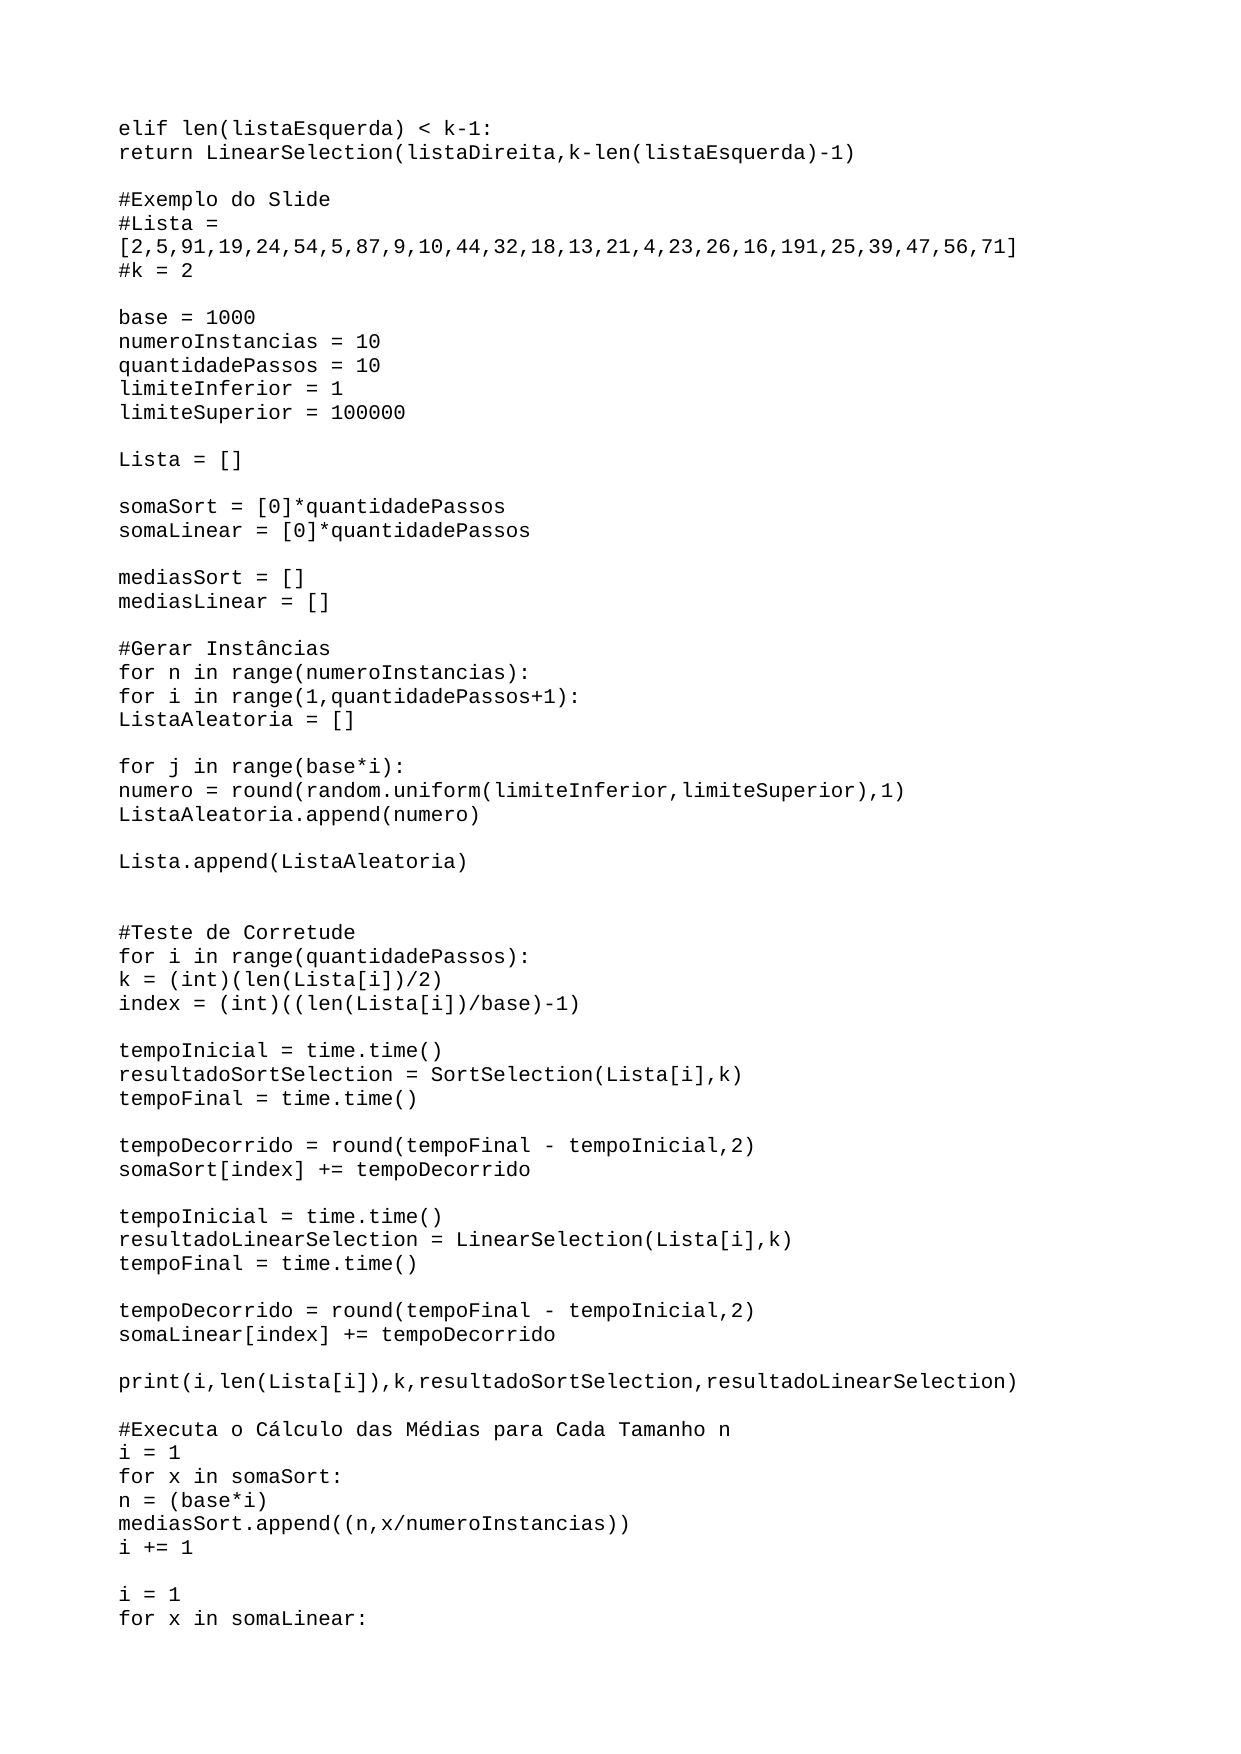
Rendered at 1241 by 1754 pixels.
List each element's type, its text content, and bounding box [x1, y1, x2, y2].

text somaSort[index] += tempoDecorrido [118, 1158, 1122, 1182]
text elif len(listaEsquerda) < k-1: [118, 118, 1122, 142]
text for n in range(numeroInstancias): [118, 662, 1122, 686]
text resultadoLinearSelection = LinearSelection(Lista[i],k) [118, 1229, 1122, 1253]
text quantidadePassos = 10 [118, 354, 1122, 378]
text i += 1 [118, 1537, 1122, 1561]
text i = 1 [118, 1442, 1122, 1466]
text tempoInicial = time.time() [118, 1040, 1122, 1064]
text ListaAleatoria = [] [118, 709, 1122, 733]
text for i in range(1,quantidadePassos+1): [118, 686, 1122, 709]
text mediasSort.append((n,x/numeroInstancias)) [118, 1513, 1122, 1537]
text n = (base*i) [118, 1489, 1122, 1513]
text Lista.append(ListaAleatoria) [118, 851, 1122, 875]
text tempoFinal = time.time() [118, 1088, 1122, 1111]
text return LinearSelection(listaDireita,k-len(listaEsquerda)-1) [118, 142, 1122, 165]
text resultadoSortSelection = SortSelection(Lista[i],k) [118, 1064, 1122, 1088]
text tempoDecorrido = round(tempoFinal - tempoInicial,2) [118, 1300, 1122, 1324]
text limiteSuperior = 100000 [118, 402, 1122, 426]
text Lista = [] [118, 449, 1122, 473]
text ListaAleatoria.append(numero) [118, 804, 1122, 827]
text #Teste de Corretude [118, 922, 1122, 946]
text i = 1 [118, 1584, 1122, 1608]
text somaLinear = [0]*quantidadePassos [118, 520, 1122, 544]
text #Exemplo do Slide [118, 189, 1122, 213]
text #k = 2 [118, 260, 1122, 284]
text tempoInicial = time.time() [118, 1206, 1122, 1229]
text #Lista = [2,5,91,19,24,54,5,87,9,10,44,32,18,13,21,4,23,26,16,191,25,39,47,56,71] [118, 213, 1122, 260]
text for j in range(base*i): [118, 757, 1122, 780]
text #Executa o Cálculo das Médias para Cada Tamanho n [118, 1419, 1122, 1442]
text for i in range(quantidadePassos): [118, 946, 1122, 969]
text tempoFinal = time.time() [118, 1253, 1122, 1277]
text index = (int)((len(Lista[i])/base)-1) [118, 993, 1122, 1017]
text print(i,len(Lista[i]),k,resultadoSortSelection,resultadoLinearSelection) [118, 1371, 1122, 1395]
text somaSort = [0]*quantidadePassos [118, 496, 1122, 520]
text limiteInferior = 1 [118, 378, 1122, 402]
text mediasLinear = [] [118, 591, 1122, 615]
text somaLinear[index] += tempoDecorrido [118, 1324, 1122, 1348]
text mediasSort = [] [118, 567, 1122, 591]
text for x in somaLinear: [118, 1608, 1122, 1631]
text numeroInstancias = 10 [118, 331, 1122, 354]
text for x in somaSort: [118, 1466, 1122, 1489]
text #Gerar Instâncias [118, 638, 1122, 662]
text numero = round(random.uniform(limiteInferior,limiteSuperior),1) [118, 780, 1122, 804]
text tempoDecorrido = round(tempoFinal - tempoInicial,2) [118, 1135, 1122, 1158]
text k = (int)(len(Lista[i])/2) [118, 969, 1122, 993]
text base = 1000 [118, 307, 1122, 331]
